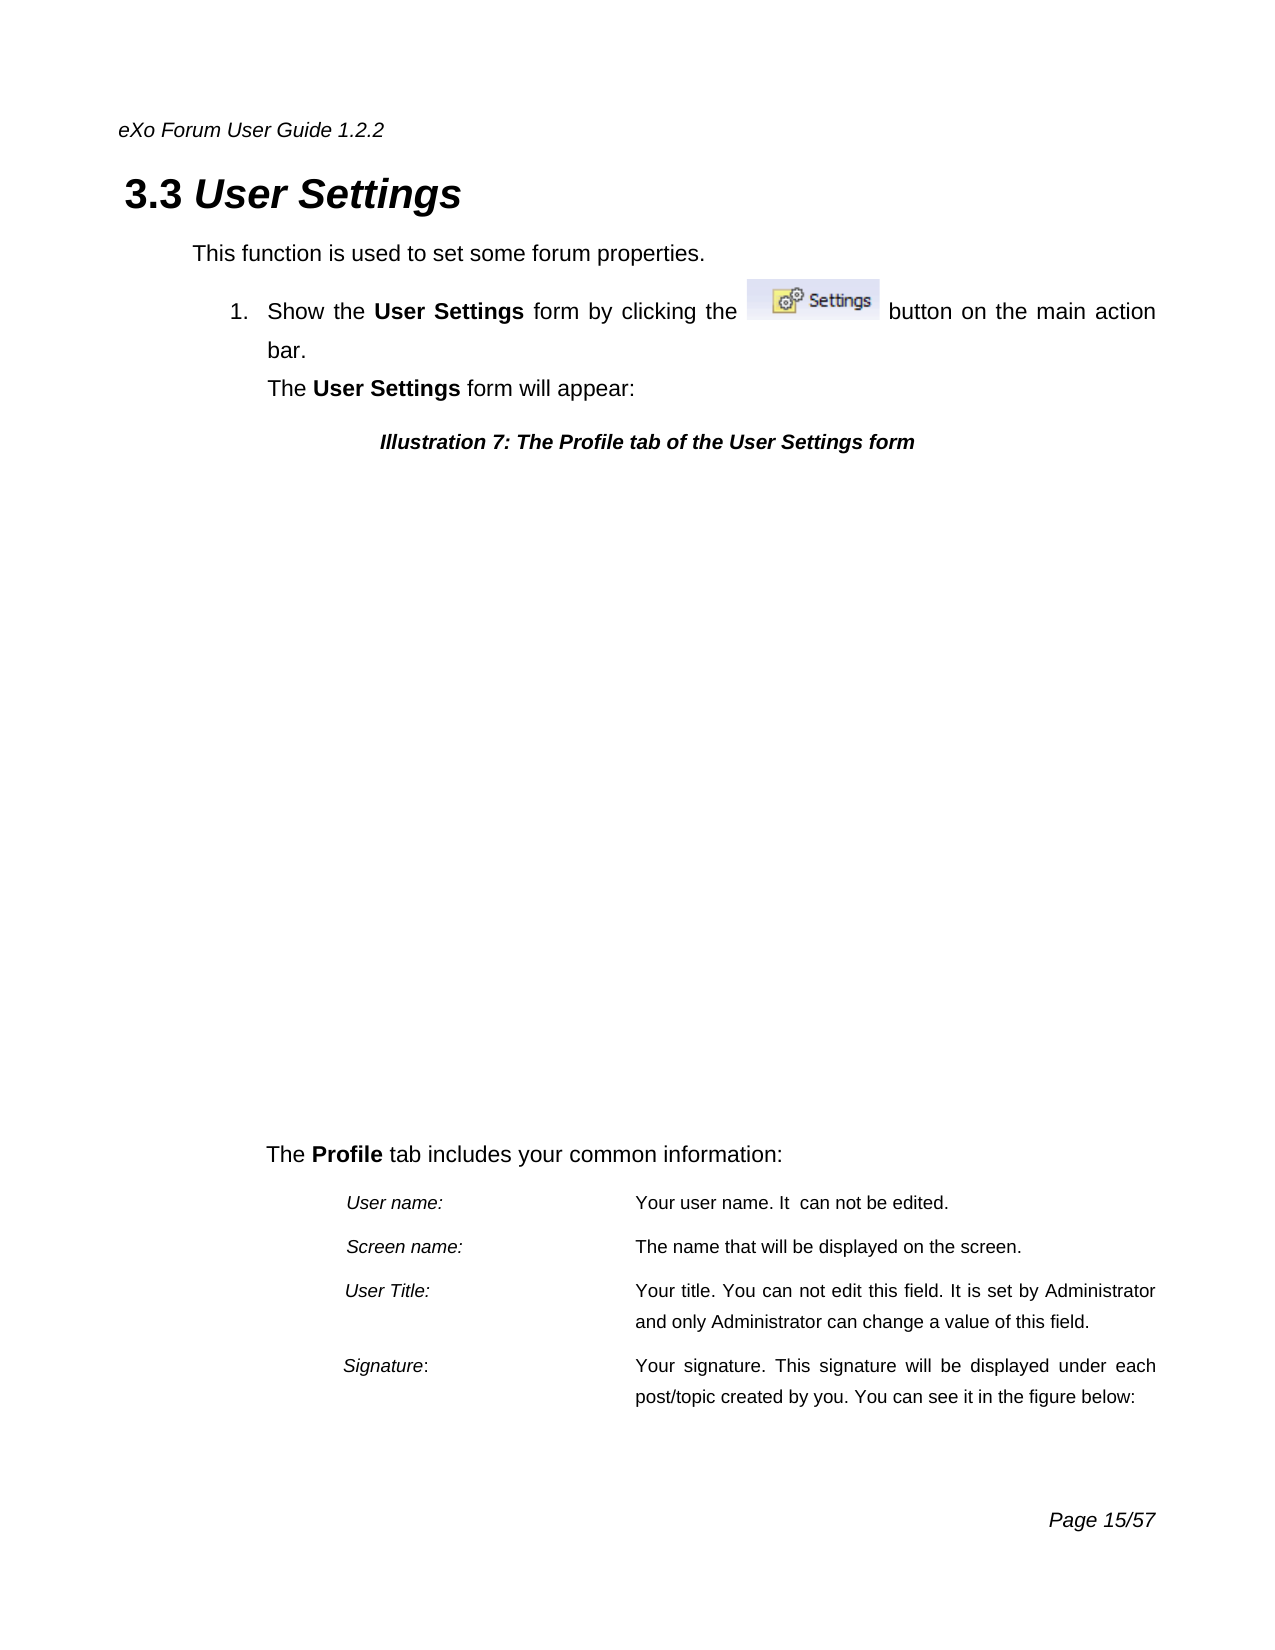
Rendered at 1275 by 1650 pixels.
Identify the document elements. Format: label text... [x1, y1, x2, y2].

text Signature: Your signature. This signature will be displayed under each post/topic created by you. You can see it in the figure below: [343, 1355, 1157, 1408]
text User Title: Your title. You can not edit this field. It is set by Administrator and only Administrator can change a value of this field. [344, 1280, 1157, 1332]
list The User Settings form will appear: [229, 376, 1157, 401]
text The Profile tab includes your common information: [195, 414, 1157, 1167]
text Illustration 7: The Profile tab of the User Settings form [195, 431, 1102, 454]
picture [746, 279, 880, 320]
text This function is used to set some forum properties. [118, 241, 1157, 266]
text User name: Your user name. It can not be edited. [346, 1192, 1157, 1213]
subtitle User Settings [124, 171, 1157, 217]
list Show the User Settings form by clicking the button on the main action bar. [229, 279, 1157, 363]
text Screen name: The name that will be displayed on the screen. [346, 1236, 1157, 1257]
